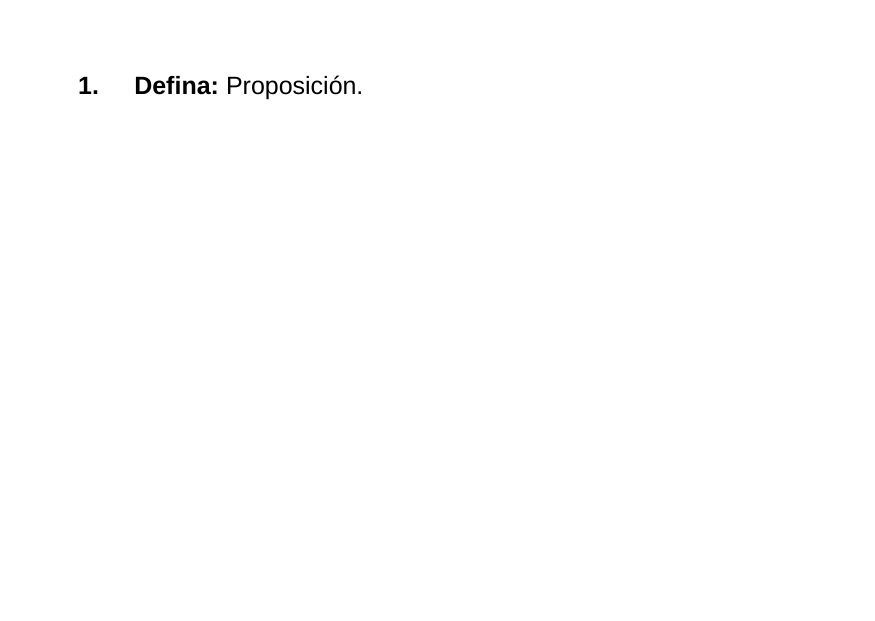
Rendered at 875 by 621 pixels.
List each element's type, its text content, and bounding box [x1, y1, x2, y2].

list Defina: Proposición. [78, 71, 815, 100]
